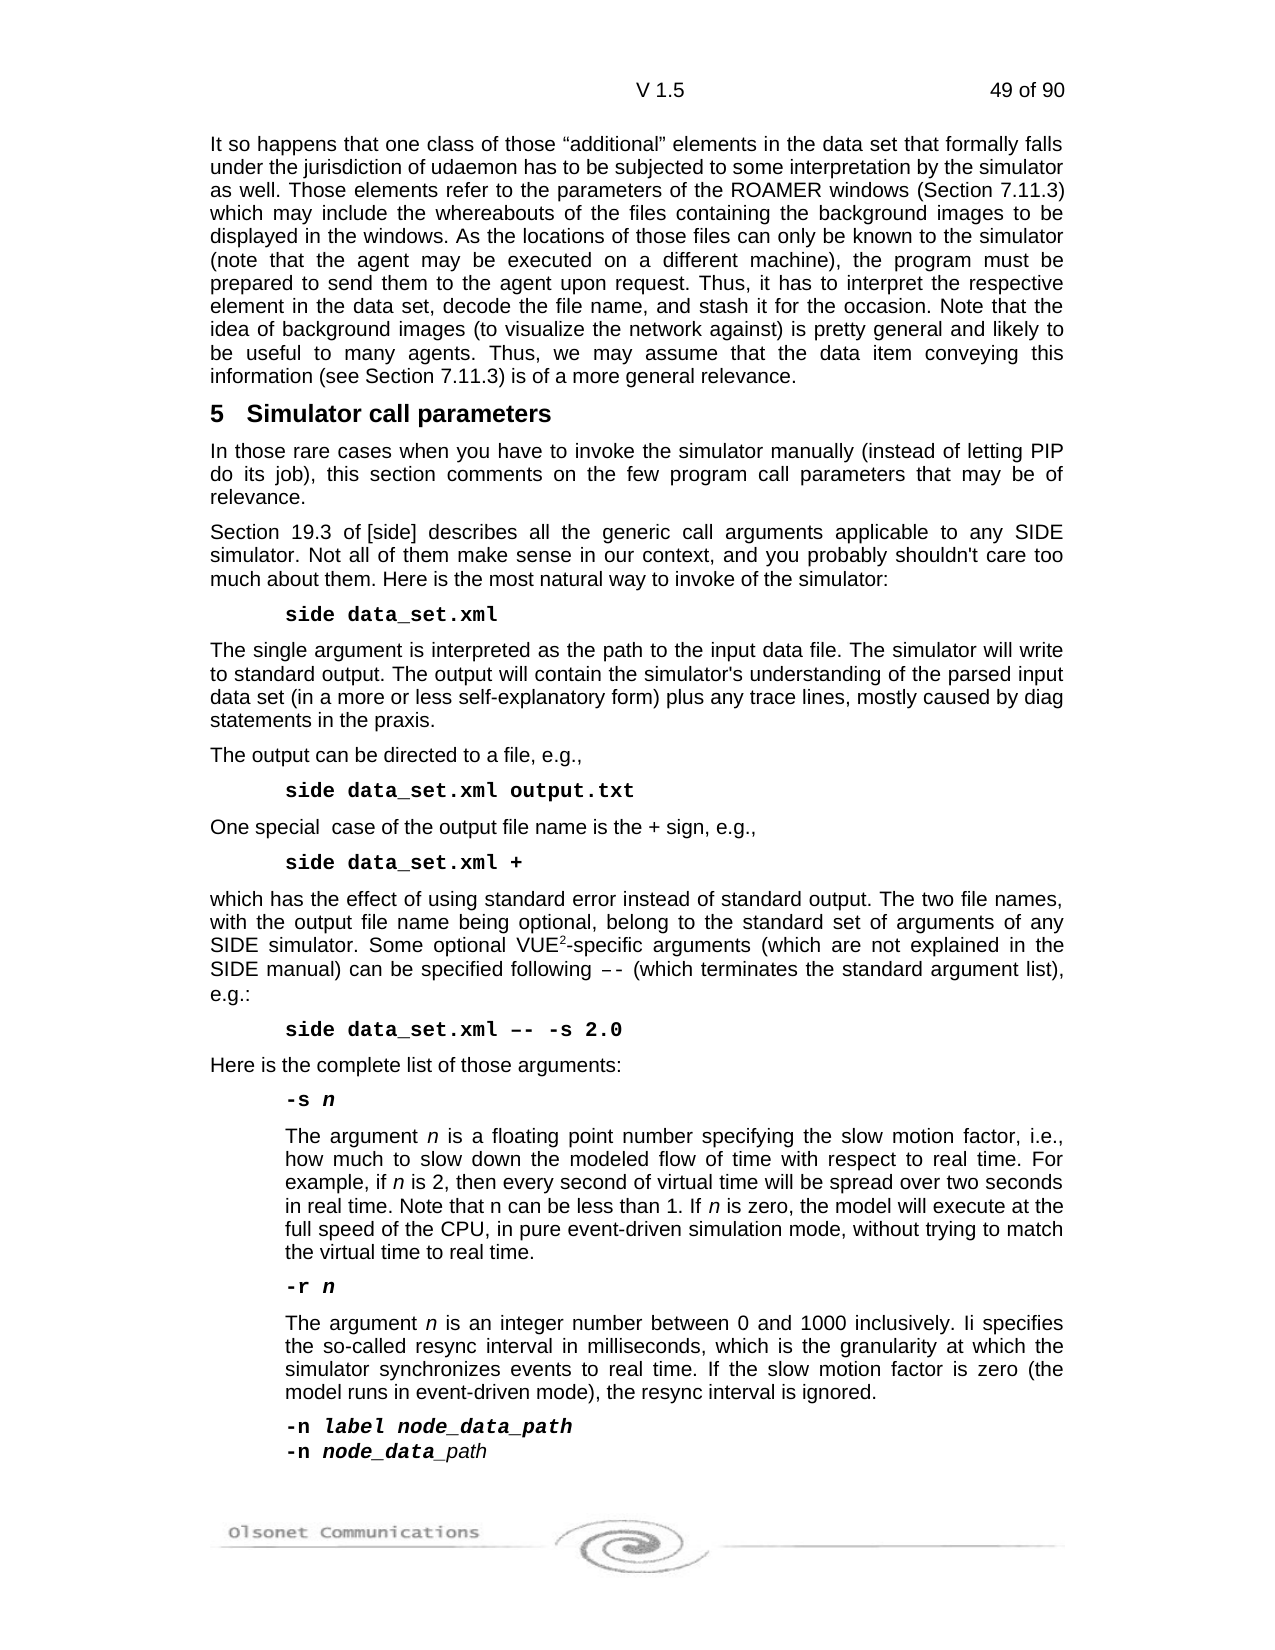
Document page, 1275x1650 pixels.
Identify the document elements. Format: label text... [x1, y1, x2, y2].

text side data_set.xml + [210, 851, 1065, 876]
text -s n [285, 1089, 1065, 1113]
text In those rare cases when you have to invoke the simulator manually (instead of letting PIP do its job), this section comments on the few program call parameters that may be of relevance. [210, 439, 1065, 509]
text It so happens that one class of those “additional” elements in the data set that formally falls under the jurisdiction of udaemon has to be subjected to some interpretation by the simulator as well. Those elements refer to the parameters of the ROAMER windows (Section 7.11.3) which may include the whereabouts of the files containing the background images to be displayed in the windows. As the locations of those files can only be known to the simulator (note that the agent may be executed on a different machine), the program must be prepared to send them to the agent upon request. Thus, it has to interpret the respective element in the data set, decode the file name, and stash it for the occasion. Note that the idea of background images (to visualize the network against) is pretty general and likely to be useful to many agents. Thus, we may assume that the data item conveying this information (see Section 7.11.3) is of a more general relevance. [210, 132, 1065, 388]
text which has the effect of using standard error instead of standard output. The two file names, with the output file name being optional, belong to the standard set of arguments of any SIDE simulator. Some optional VUE2-specific arguments (which are not explained in the SIDE manual) can be specified following –- (which terminates the standard argument list), e.g.: [210, 887, 1065, 1005]
subtitle Simulator call parameters [210, 399, 1065, 427]
text -n label node_data_path [285, 1416, 1065, 1439]
text side data_set.xml –- -s 2.0 [210, 1017, 1065, 1042]
text The output can be directed to a file, e.g., [210, 744, 1065, 767]
text side data_set.xml output.txt [210, 779, 1065, 804]
text The argument n is a floating point number specifying the slow motion factor, i.e., how much to slow down the modeled flow of time with respect to real time. For example, if n is 2, then every second of virtual time will be spread over two seconds in real time. Note that n can be less than 1. If n is zero, the model will execute at the full speed of the CPU, in pure event-driven simulation mode, without trying to match the virtual time to real time. [285, 1124, 1065, 1264]
text The single argument is interpreted as the path to the input data file. The simulator will write to standard output. The output will contain the simulator's understanding of the parsed input data set (in a more or less self-explanatory form) plus any trace lines, mostly caused by diag statements in the praxis. [210, 639, 1065, 732]
text -n node_data_path [285, 1439, 1065, 1464]
text -r n [285, 1276, 1065, 1299]
picture [210, 1504, 1065, 1596]
text Section 19.3 of [side] describes all the generic call arguments applicable to any SIDE simulator. Not all of them make sense in our context, and you probably shouldn't care too much about them. Here is the most natural way to invoke of the simulator: [210, 521, 1065, 590]
text One special case of the output file name is the + sign, e.g., [210, 816, 1065, 839]
text The argument n is an integer number between 0 and 1000 inclusively. Ii specifies the so-called resync interval in milliseconds, which is the granularity at which the simulator synchronizes events to real time. If the slow motion factor is zero (the model runs in event-driven mode), the resync interval is ignored. [285, 1311, 1065, 1404]
text Here is the complete list of those arguments: [210, 1054, 1065, 1077]
text side data_set.xml [210, 602, 1065, 627]
